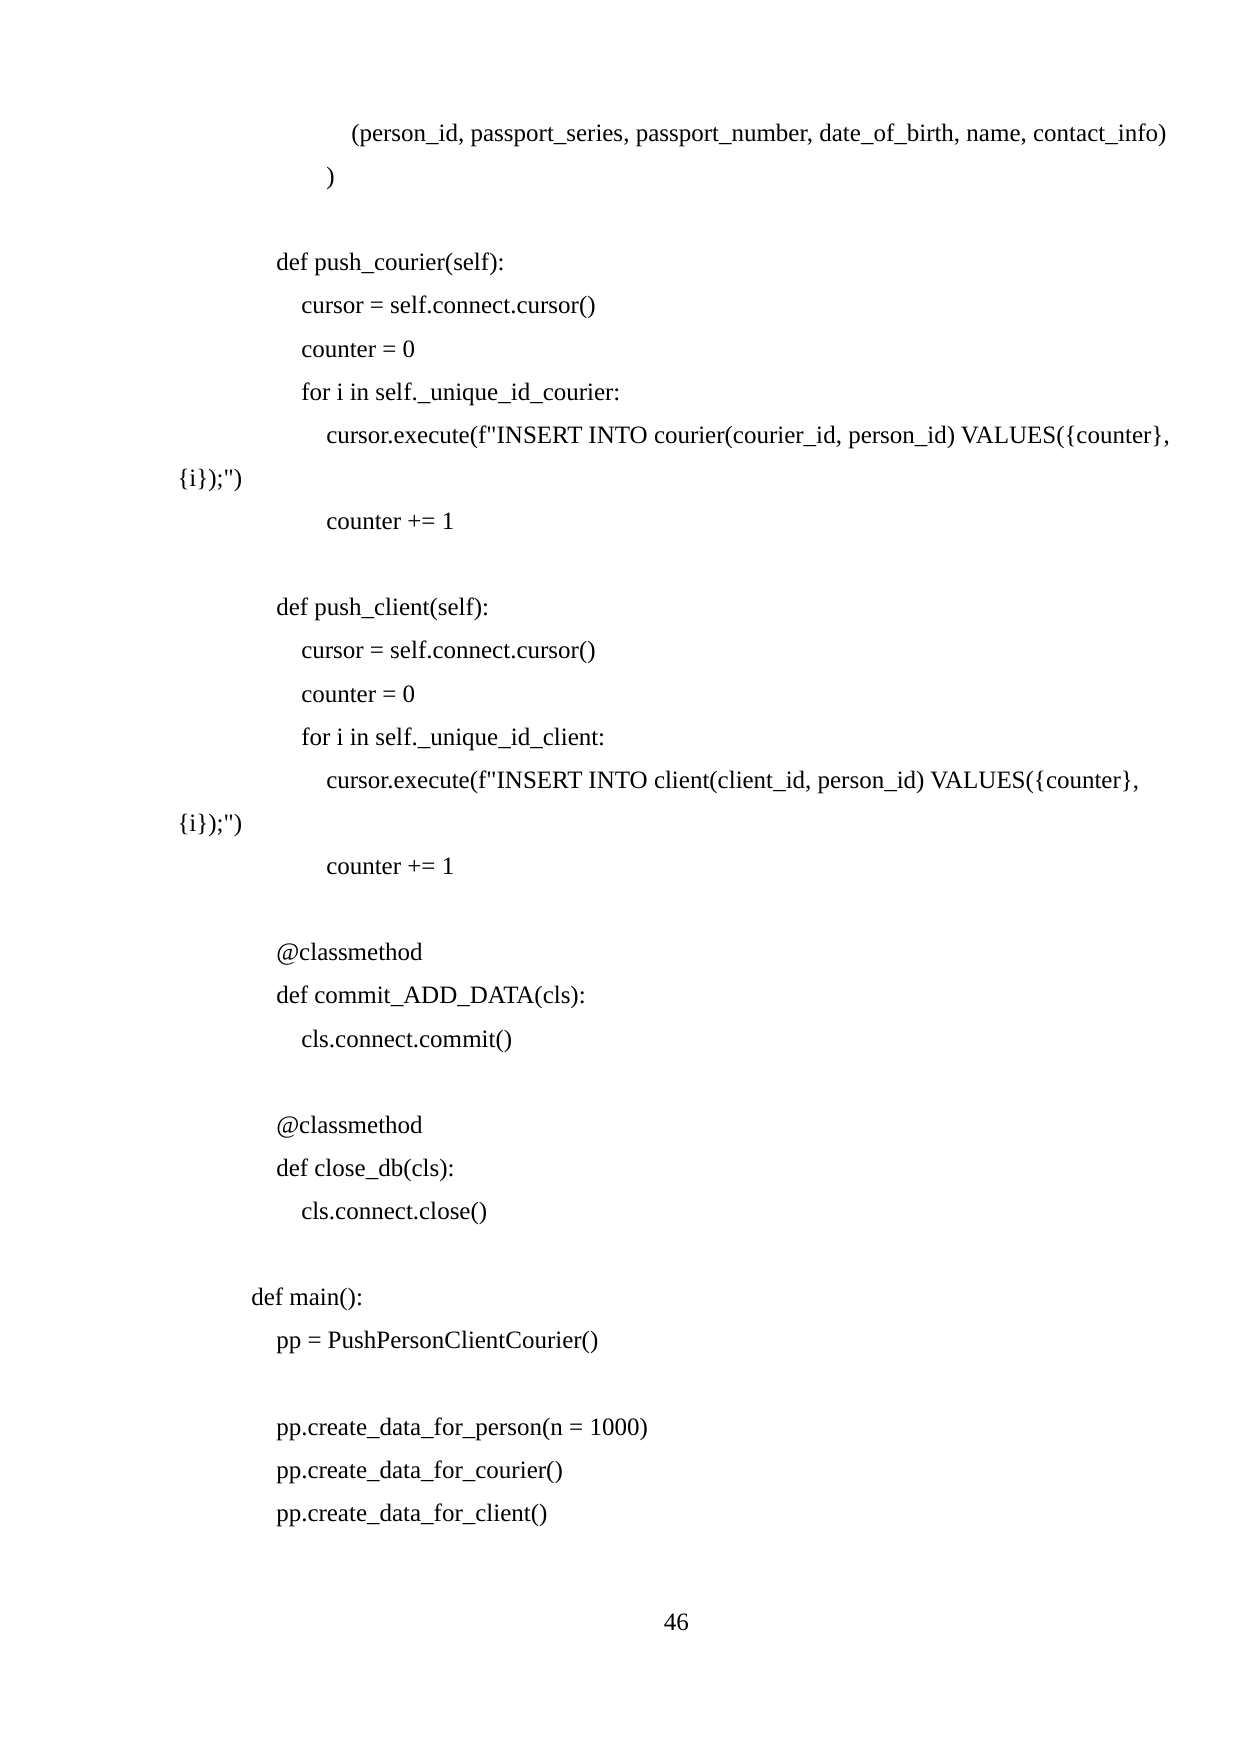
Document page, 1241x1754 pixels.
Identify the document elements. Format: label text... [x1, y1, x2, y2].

text @classmethod [177, 937, 1181, 966]
text cursor = self.connect.cursor() [177, 291, 1181, 319]
text cls.connect.commit() [177, 1024, 1181, 1052]
text (person_id, passport_series, passport_number, date_of_birth, name, contact_info) [177, 118, 1181, 147]
text def push_courier(self): [177, 247, 1181, 276]
text for i in self._unique_id_client: [177, 722, 1181, 751]
text def commit_ADD_DATA(cls): [177, 981, 1181, 1009]
text cursor = self.connect.cursor() [177, 636, 1181, 664]
text @classmethod [177, 1110, 1181, 1139]
text cursor.execute(f"INSERT INTO client(client_id, person_id) VALUES({counter}, {i});") [177, 765, 1181, 837]
text counter = 0 [177, 679, 1181, 707]
text counter += 1 [177, 851, 1181, 880]
text counter += 1 [177, 506, 1181, 535]
text pp.create_data_for_person(n = 1000) [177, 1412, 1181, 1441]
text pp.create_data_for_courier() [177, 1455, 1181, 1484]
text counter = 0 [177, 334, 1181, 362]
text pp.create_data_for_client() [177, 1498, 1181, 1527]
text def close_db(cls): [177, 1153, 1181, 1182]
text def push_client(self): [177, 592, 1181, 621]
text pp = PushPersonClientCourier() [177, 1326, 1181, 1354]
text cls.connect.close() [177, 1196, 1181, 1225]
text cursor.execute(f"INSERT INTO courier(courier_id, person_id) VALUES({counter}, {i});") [177, 420, 1181, 492]
text ) [177, 161, 1181, 190]
text def main(): [177, 1282, 1181, 1311]
text for i in self._unique_id_courier: [177, 377, 1181, 406]
